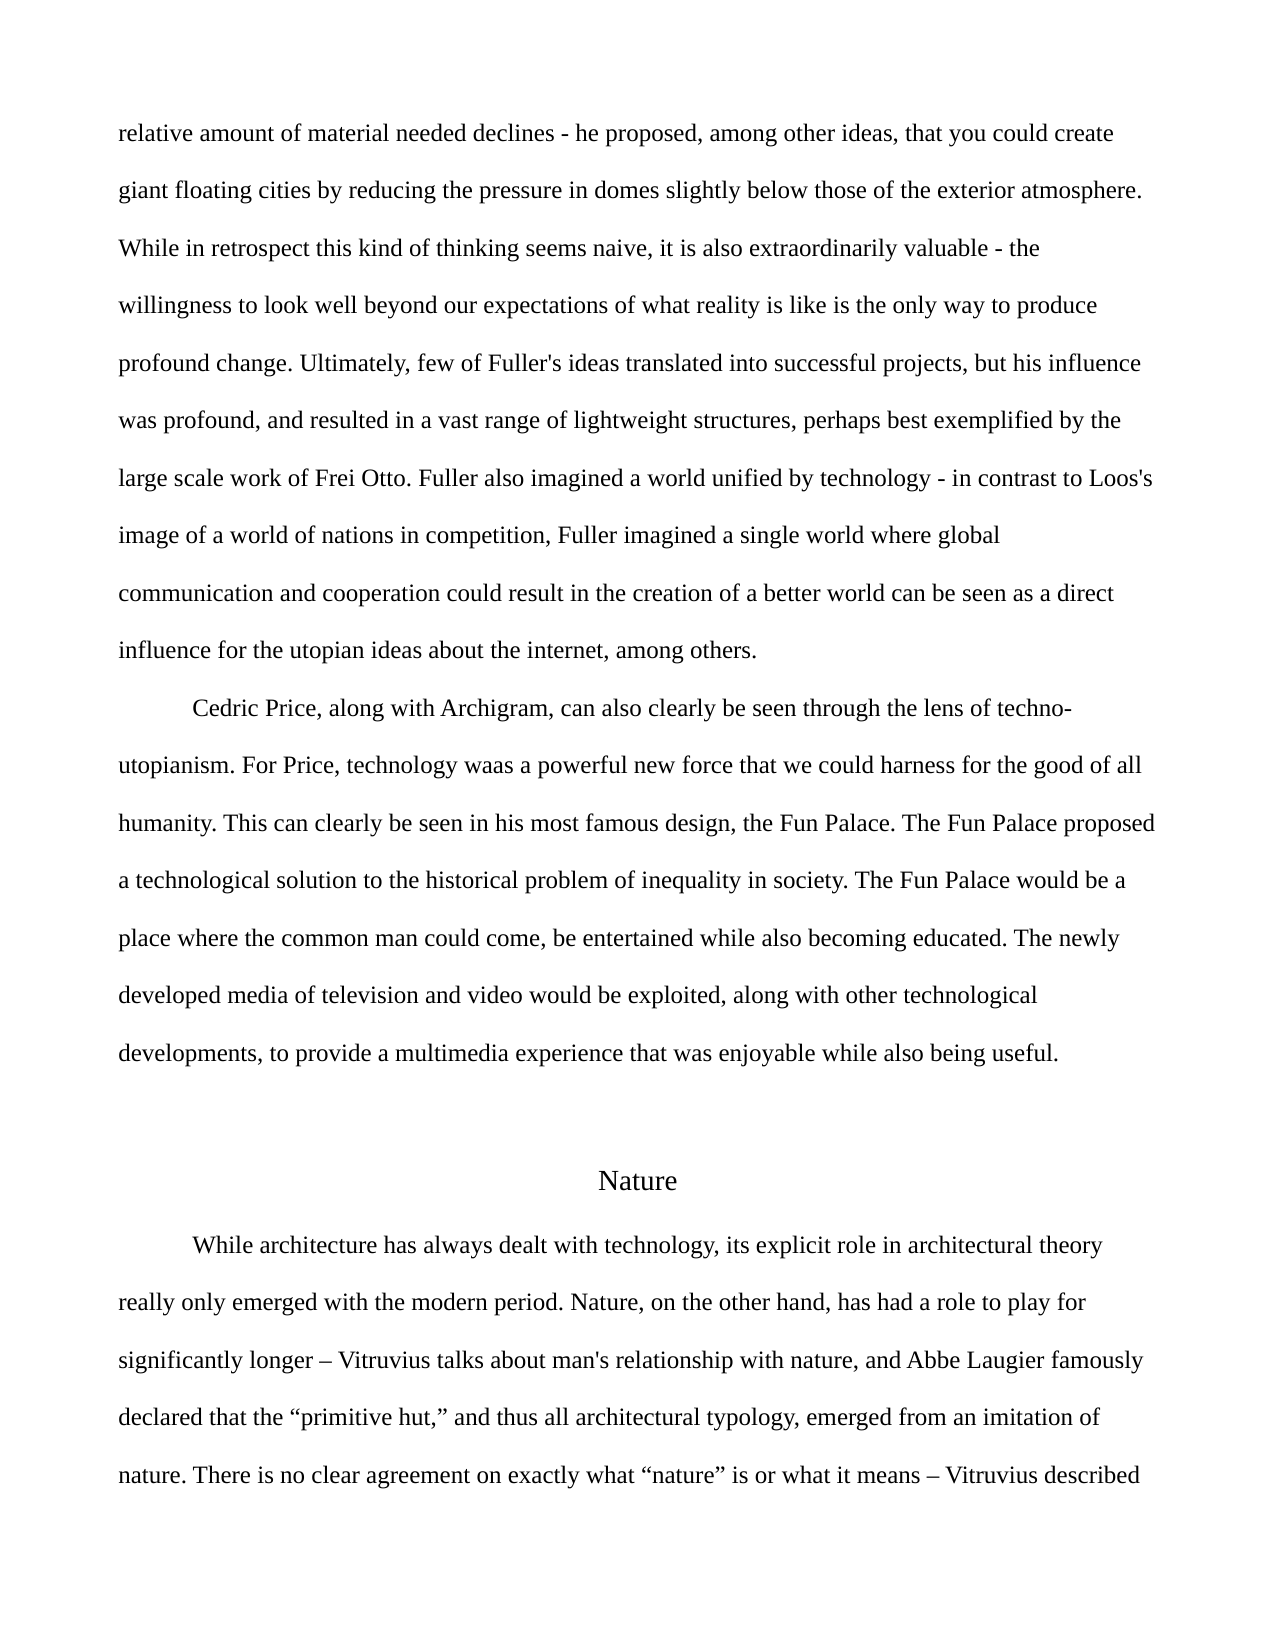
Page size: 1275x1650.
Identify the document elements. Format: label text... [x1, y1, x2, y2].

text relative amount of material needed declines - he proposed, among other ideas, that you could create giant floating cities by reducing the pressure in domes slightly below those of the exterior atmosphere. While in retrospect this kind of thinking seems naive, it is also extraordinarily valuable - the willingness to look well beyond our expectations of what reality is like is the only way to produce profound change. Ultimately, few of Fuller's ideas translated into successful projects, but his influence was profound, and resulted in a vast range of lightweight structures, perhaps best exemplified by the large scale work of Frei Otto. Fuller also imagined a world unified by technology - in contrast to Loos's image of a world of nations in competition, Fuller imagined a single world where global communication and cooperation could result in the creation of a better world can be seen as a direct influence for the utopian ideas about the internet, among others. [118, 118, 1157, 664]
text Cedric Price, along with Archigram, can also clearly be seen through the lens of techno-utopianism. For Price, technology waas a powerful new force that we could harness for the good of all humanity. This can clearly be seen in his most famous design, the Fun Palace. The Fun Palace proposed a technological solution to the historical problem of inequality in society. The Fun Palace would be a place where the common man could come, be entertained while also becoming educated. The newly developed media of television and video would be exploited, along with other technological developments, to provide a multimedia experience that was enjoyable while also being useful. [118, 693, 1157, 1067]
text Nature [118, 1163, 1157, 1196]
text While architecture has always dealt with technology, its explicit role in architectural theory really only emerged with the modern period. Nature, on the other hand, has had a role to play for significantly longer – Vitruvius talks about man's relationship with nature, and Abbe Laugier famously declared that the “primitive hut,” and thus all architectural typology, emerged from an imitation of nature. There is no clear agreement on exactly what “nature” is or what it means – Vitruvius described [118, 1230, 1157, 1488]
